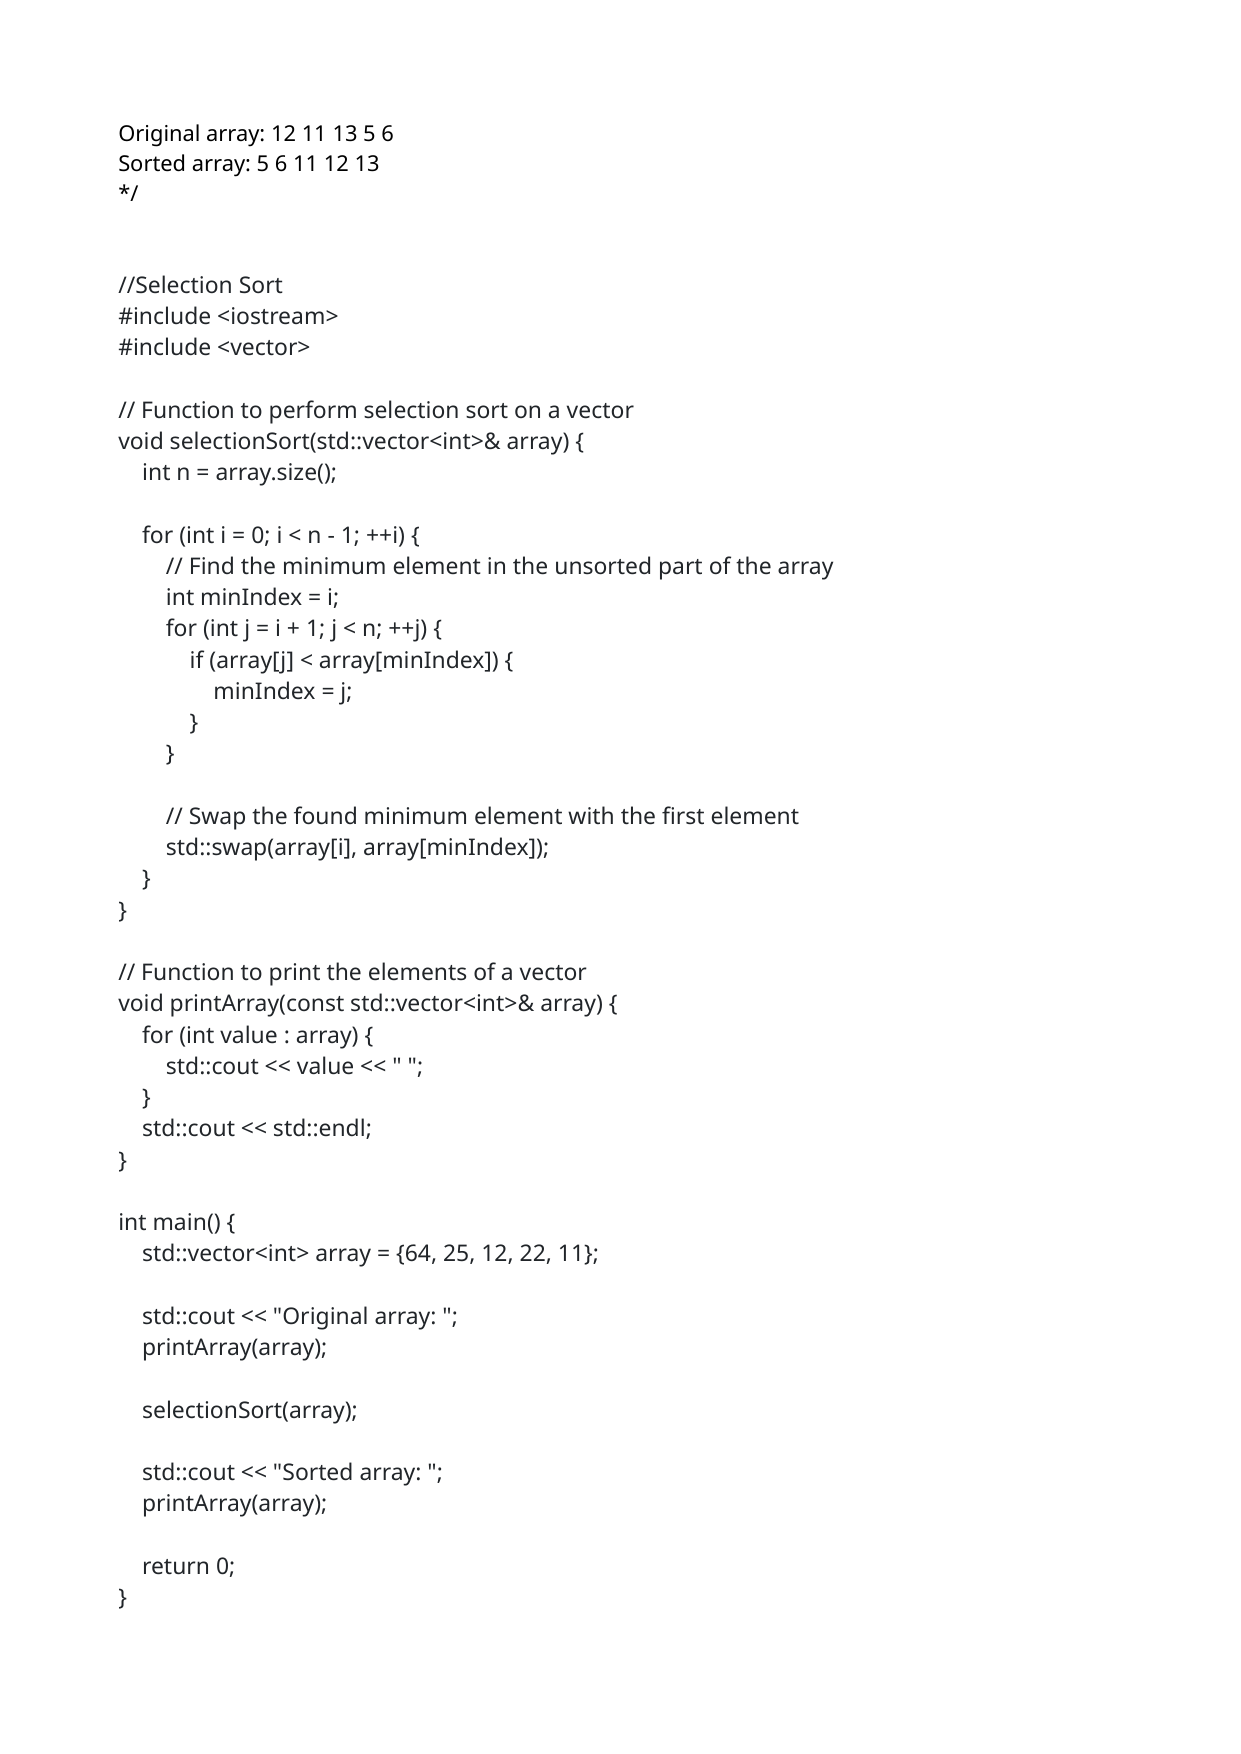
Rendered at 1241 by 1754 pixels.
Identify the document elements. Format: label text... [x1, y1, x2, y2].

text } [118, 706, 1122, 737]
text // Swap the found minimum element with the first element [118, 800, 1122, 831]
text } [118, 1143, 1122, 1175]
text printArray(array); [118, 1331, 1122, 1362]
text std::cout << std::endl; [118, 1112, 1122, 1143]
text Original array: 12 11 13 5 6 [118, 118, 1122, 148]
text for (int i = 0; i < n - 1; ++i) { [118, 518, 1122, 550]
text } [118, 1581, 1122, 1612]
text Sorted array: 5 6 11 12 13 [118, 148, 1122, 178]
text int main() { [118, 1206, 1122, 1237]
text if (array[j] < array[minIndex]) { [118, 643, 1122, 675]
text } [118, 862, 1122, 893]
text void printArray(const std::vector<int>& array) { [118, 987, 1122, 1018]
text selectionSort(array); [118, 1393, 1122, 1425]
text int n = array.size(); [118, 456, 1122, 487]
text // Function to perform selection sort on a vector [118, 393, 1122, 425]
text //Selection Sort [118, 268, 1122, 300]
text std::cout << "Sorted array: "; [118, 1456, 1122, 1487]
text */ [118, 178, 1122, 207]
text void selectionSort(std::vector<int>& array) { [118, 425, 1122, 456]
text } [118, 737, 1122, 768]
text std::swap(array[i], array[minIndex]); [118, 831, 1122, 862]
text // Function to print the elements of a vector [118, 956, 1122, 987]
text std::cout << value << " "; [118, 1050, 1122, 1081]
text for (int j = i + 1; j < n; ++j) { [118, 612, 1122, 643]
text #include <iostream> [118, 300, 1122, 331]
text int minIndex = i; [118, 581, 1122, 612]
text minIndex = j; [118, 675, 1122, 706]
text return 0; [118, 1550, 1122, 1581]
text // Find the minimum element in the unsorted part of the array [118, 550, 1122, 581]
text printArray(array); [118, 1487, 1122, 1518]
text std::vector<int> array = {64, 25, 12, 22, 11}; [118, 1237, 1122, 1268]
text for (int value : array) { [118, 1018, 1122, 1050]
text } [118, 1081, 1122, 1112]
text std::cout << "Original array: "; [118, 1300, 1122, 1331]
text #include <vector> [118, 331, 1122, 362]
text } [118, 893, 1122, 925]
